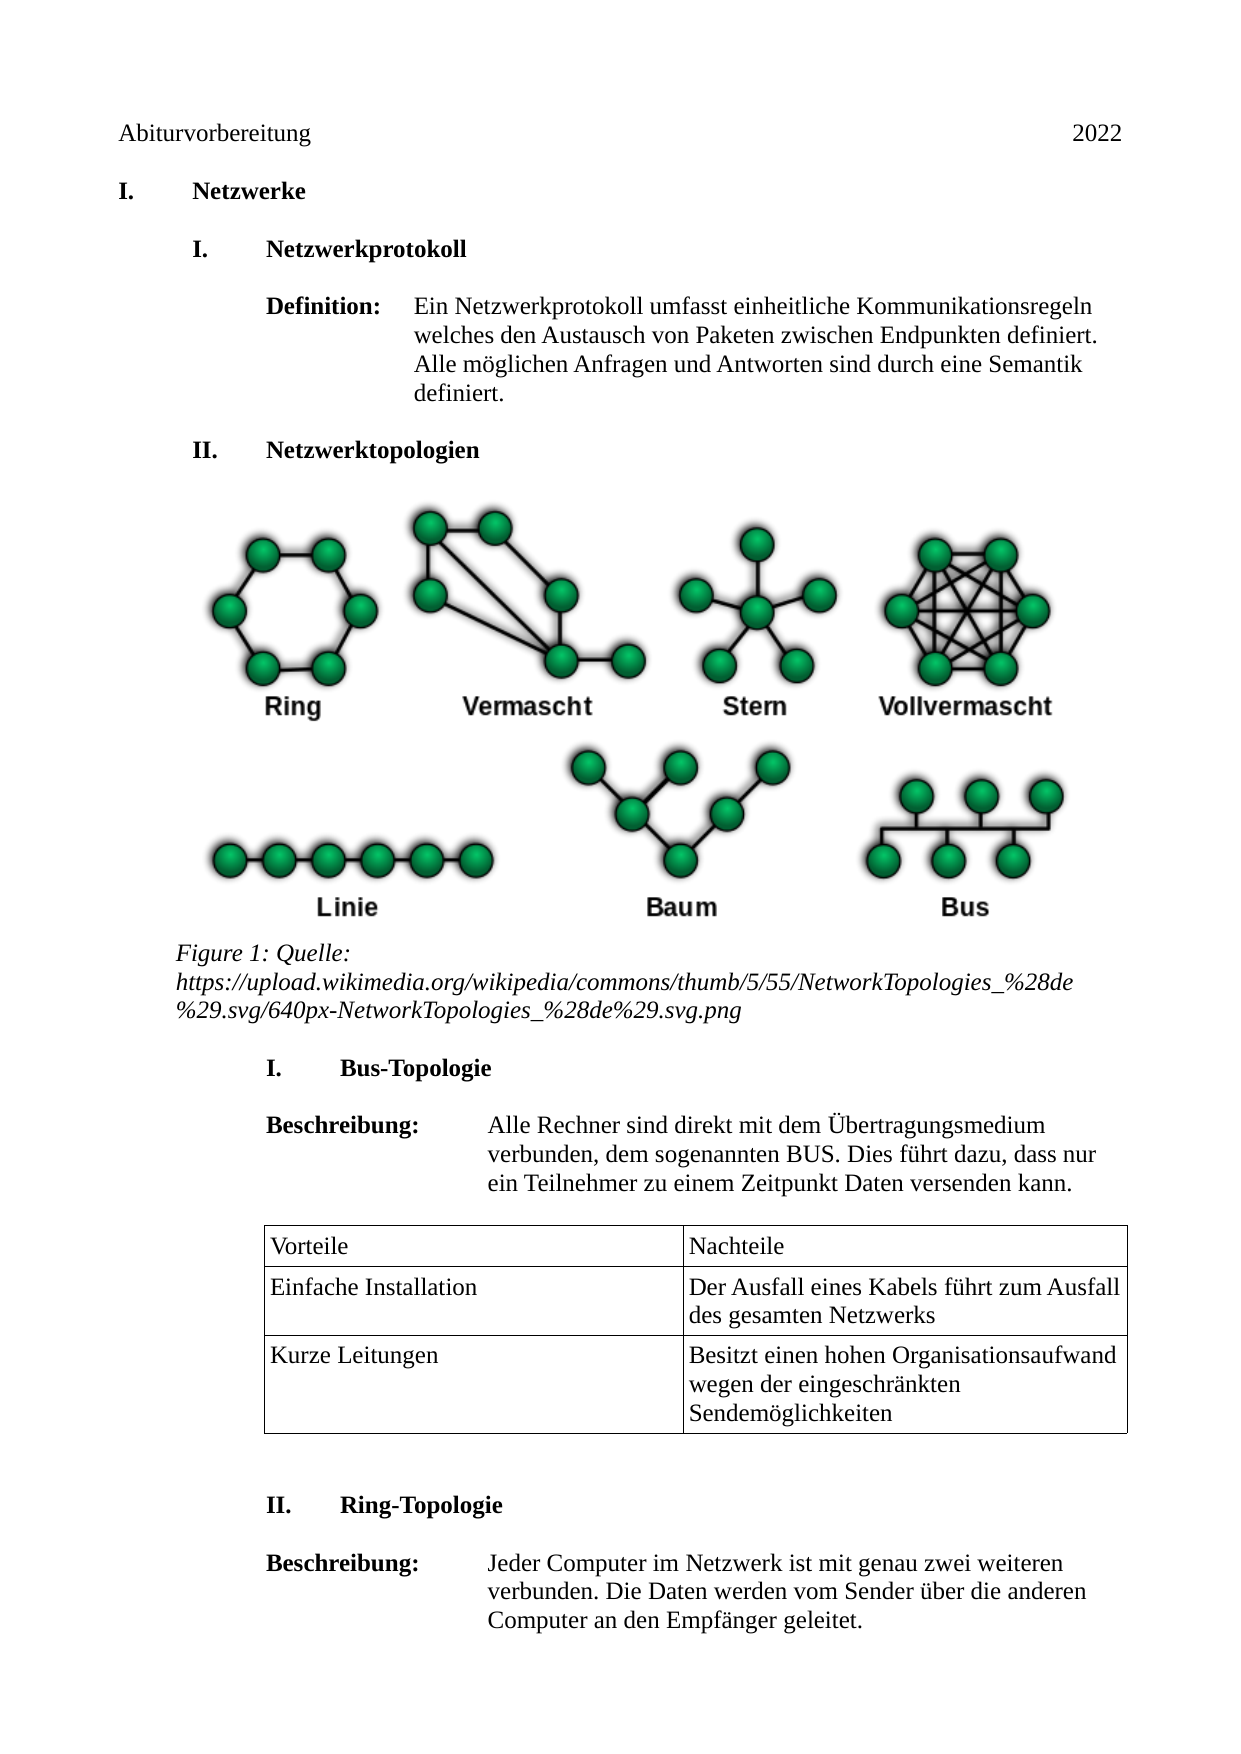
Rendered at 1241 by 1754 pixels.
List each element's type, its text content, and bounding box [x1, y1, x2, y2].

table_cell Einfache Installation [265, 1267, 683, 1335]
text Figure 1: Quelle: https://upload.wikimedia.org/wikipedia/commons/thumb/5/55/NetworkTopologies_%28de%29.svg/640px-NetworkTopologies_%28de%29.svg.png [176, 938, 1099, 1024]
text I. Netzwerke [118, 176, 1122, 205]
table_header Nachteile [684, 1226, 1127, 1266]
text II. Netzwerktopologien [118, 435, 1122, 464]
table_cell Besitzt einen hohen Organisationsaufwand wegen der eingeschränkten Sendemöglichkeiten [684, 1336, 1127, 1433]
text I. Bus-Topologie Beschreibung: Alle Rechner sind direkt mit dem Übertragungsmedium verbunden, dem sogenannten BUS. Dies führt dazu, dass nur ein Teilnehmer zu einem Zeitpunkt Daten versenden kann. [118, 1053, 1122, 1197]
picture [175, 484, 1099, 938]
text I. Netzwerkprotokoll Definition: Ein Netzwerkprotokoll umfasst einheitliche Kommunikationsregeln welches den Austausch von Paketen zwischen Endpunkten definiert. [118, 234, 1122, 349]
text II. Ring-Topologie Beschreibung: Jeder Computer im Netzwerk ist mit genau zwei weiteren verbunden. Die Daten werden vom Sender über die anderen Computer an den Empfänger geleitet. [118, 1490, 1122, 1634]
table_header Vorteile [265, 1226, 683, 1266]
table_cell Der Ausfall eines Kabels führt zum Ausfall des gesamten Netzwerks [684, 1267, 1127, 1335]
text Alle möglichen Anfragen und Antworten sind durch eine Semantik definiert. [118, 349, 1122, 406]
table_cell Kurze Leitungen [265, 1336, 683, 1433]
